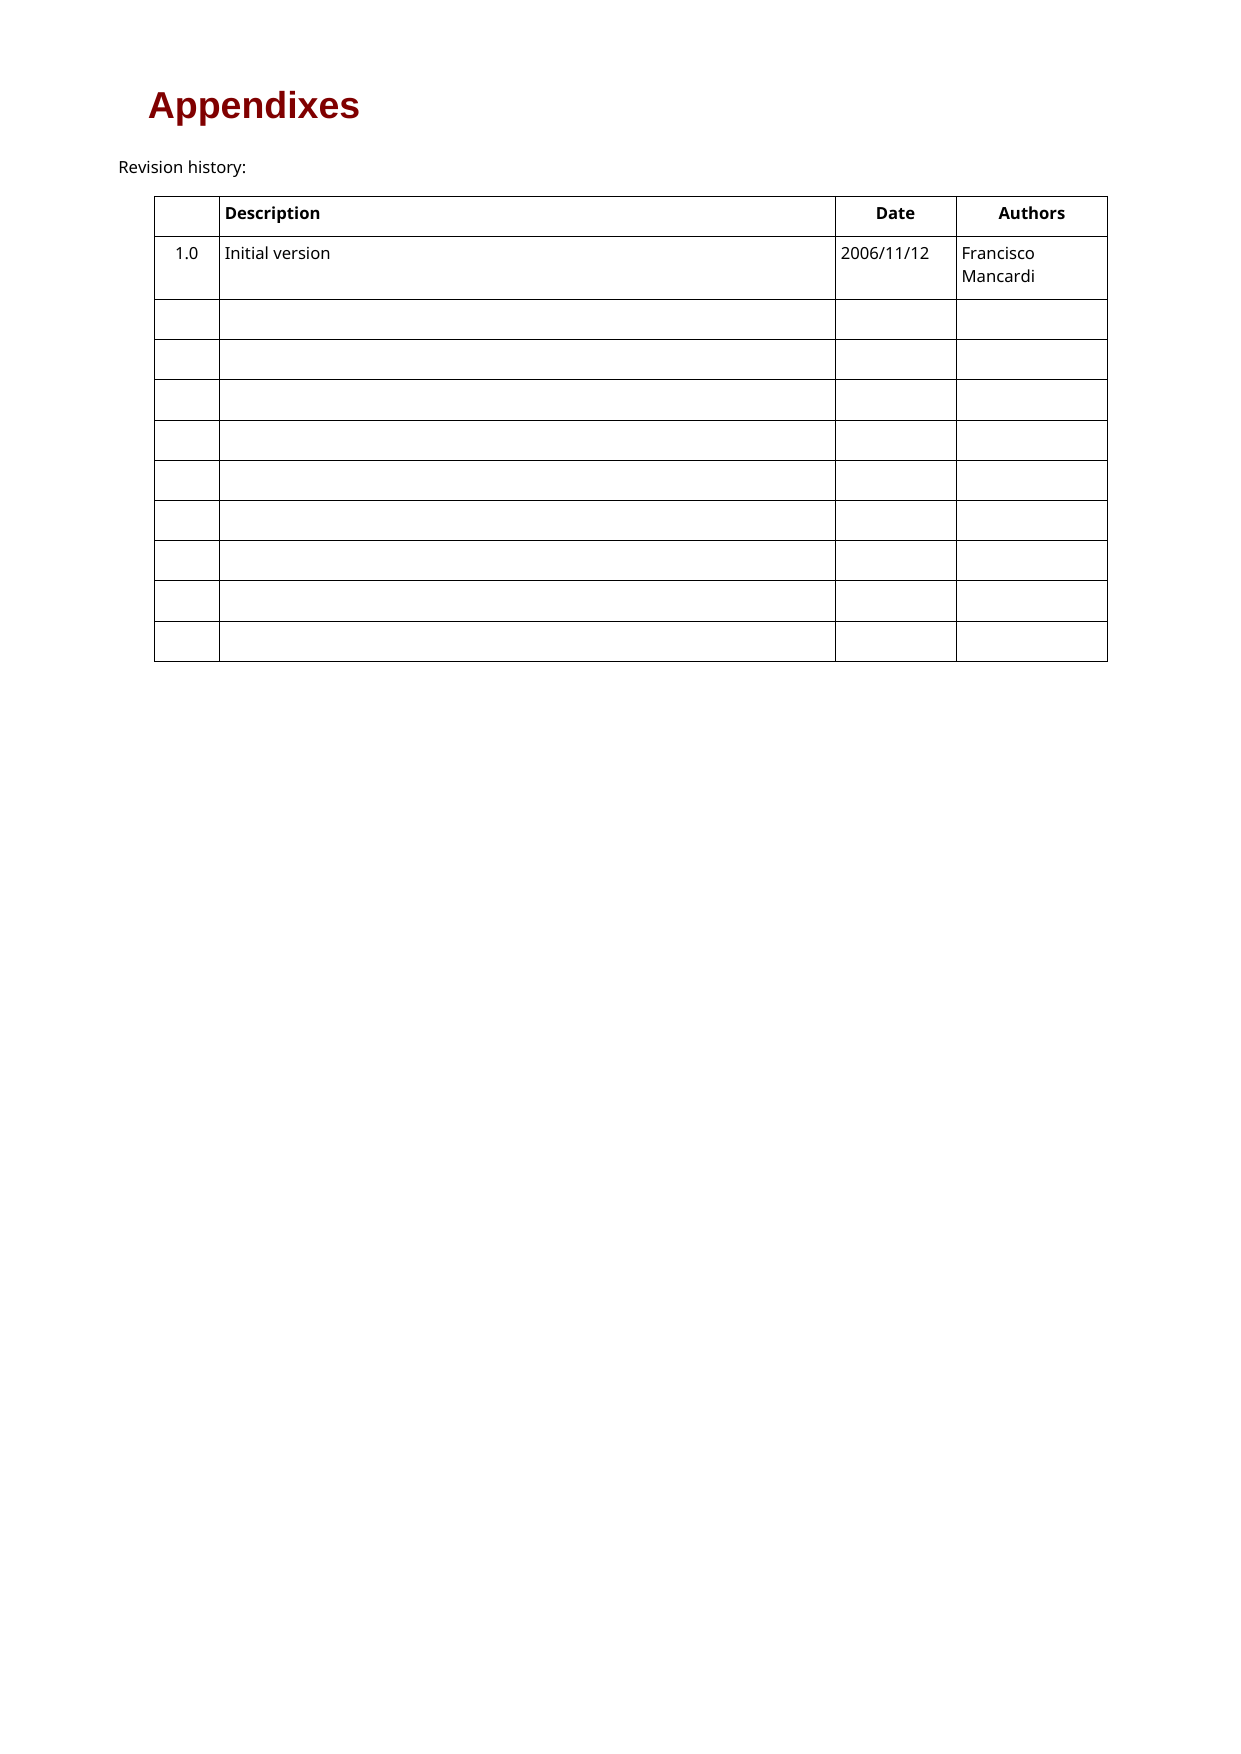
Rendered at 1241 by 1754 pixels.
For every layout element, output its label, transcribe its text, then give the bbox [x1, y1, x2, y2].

table_cell [220, 622, 835, 661]
table_cell [220, 300, 835, 339]
table_cell [836, 501, 956, 540]
table_header Description [220, 197, 835, 236]
table_cell [836, 421, 956, 460]
table_cell [836, 300, 956, 339]
table_cell Initial version [220, 237, 835, 299]
table_cell [957, 501, 1107, 540]
table_cell [220, 501, 835, 540]
subtitle Appendixes [118, 84, 1181, 126]
table_cell [155, 300, 219, 339]
text Revision history: [118, 155, 1181, 178]
table_cell [155, 340, 219, 379]
table_cell 1.0 [155, 237, 219, 299]
table_cell [220, 380, 835, 419]
table_cell [220, 461, 835, 500]
table_cell [155, 380, 219, 419]
table_cell [220, 340, 835, 379]
table_cell [957, 300, 1107, 339]
table_cell [957, 461, 1107, 500]
table_cell [836, 340, 956, 379]
table_header [155, 197, 219, 236]
table_header Date [836, 197, 956, 236]
table_cell [155, 622, 219, 661]
table_cell [836, 380, 956, 419]
table_cell 2006/11/12 [836, 237, 956, 299]
table_cell [155, 461, 219, 500]
table_cell [957, 340, 1107, 379]
table_cell [220, 421, 835, 460]
table_cell [220, 581, 835, 621]
table_cell [957, 622, 1107, 661]
table_cell [836, 541, 956, 580]
table_header Authors [957, 197, 1107, 236]
table_cell [155, 421, 219, 460]
table_cell [836, 581, 956, 621]
table_cell [220, 541, 835, 580]
table_cell [957, 380, 1107, 419]
table_cell [155, 541, 219, 580]
table_cell [957, 541, 1107, 580]
table_cell [957, 421, 1107, 460]
table_cell [957, 581, 1107, 621]
table_cell Francisco Mancardi [957, 237, 1107, 299]
table_cell [836, 622, 956, 661]
table_cell [155, 581, 219, 621]
table_cell [836, 461, 956, 500]
table_cell [155, 501, 219, 540]
